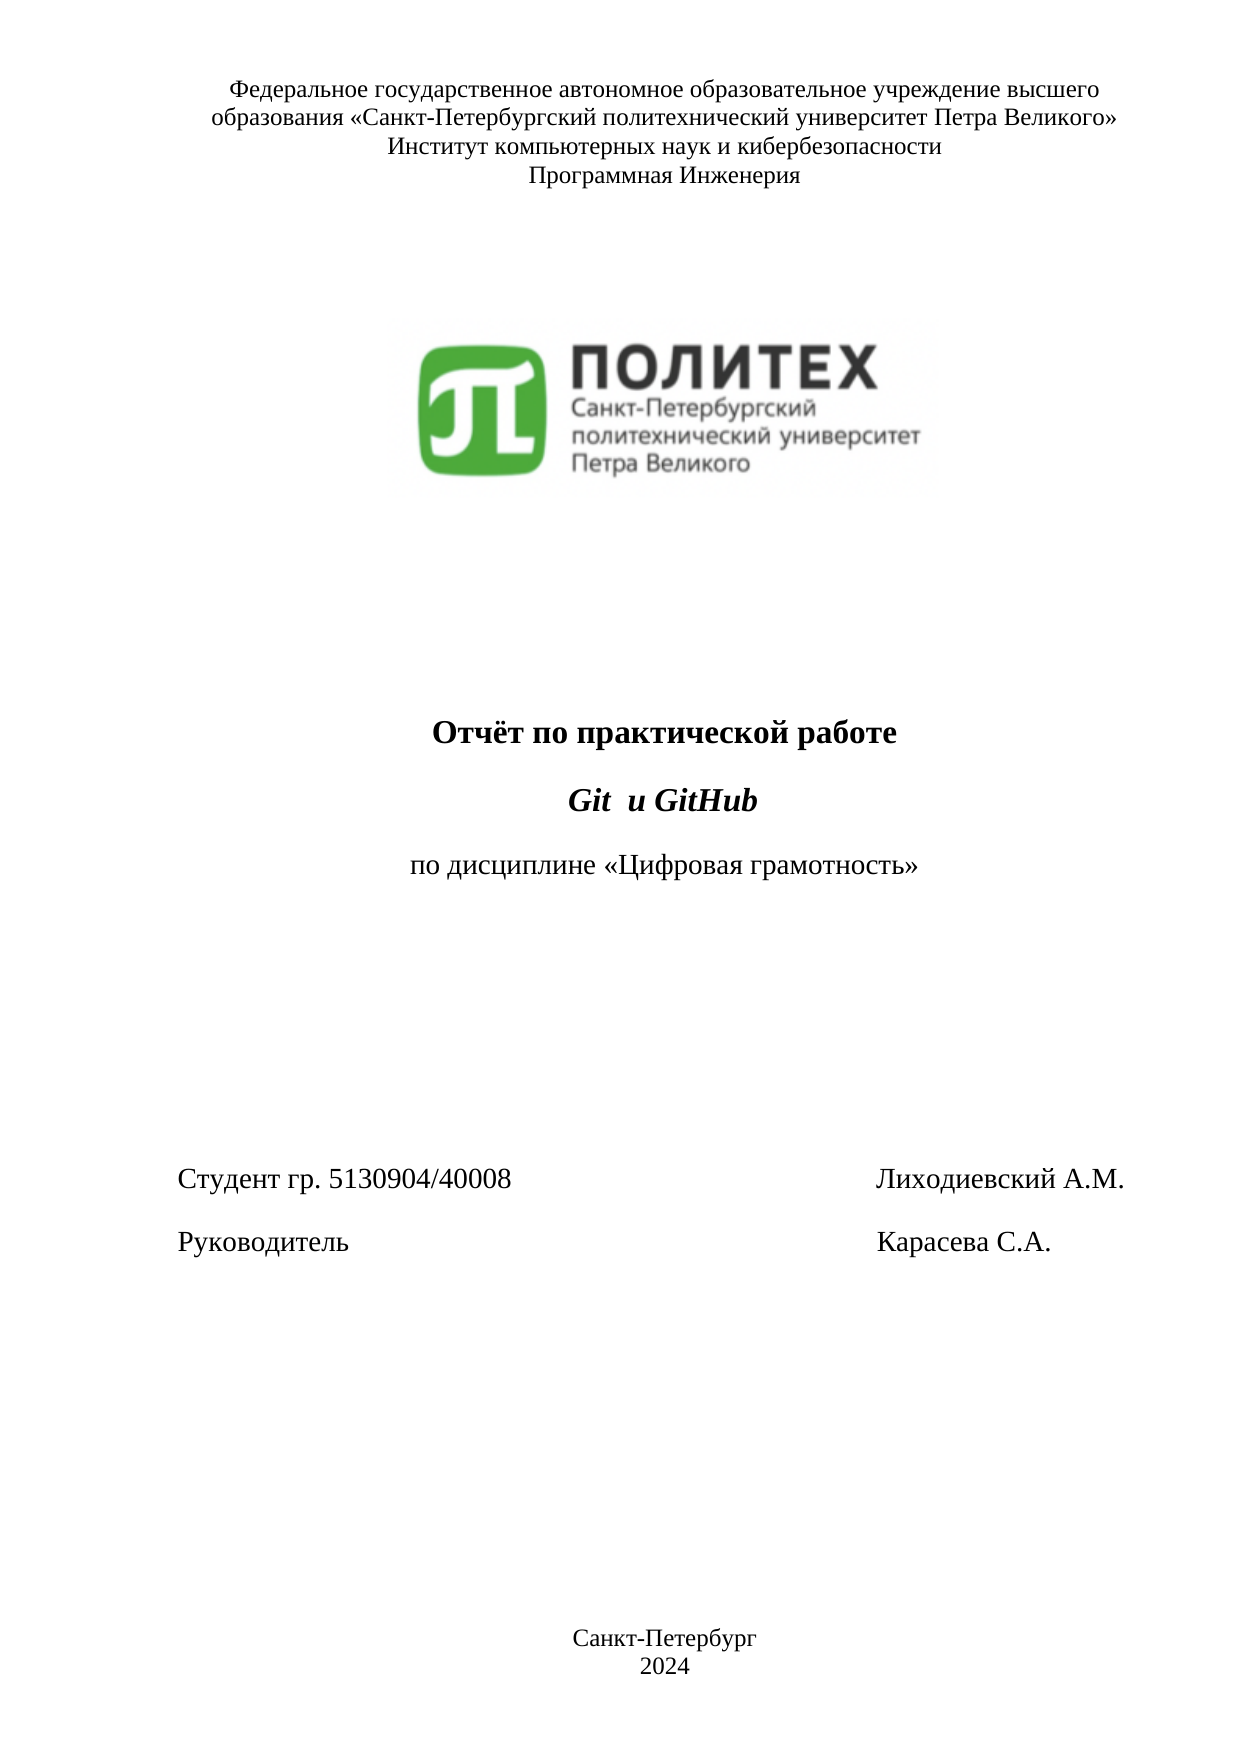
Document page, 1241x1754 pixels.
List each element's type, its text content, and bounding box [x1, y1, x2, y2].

text по дисциплине «Цифровая грамотность» [177, 847, 1152, 881]
text Руководитель Карасева С.А. [177, 1224, 1152, 1257]
picture [387, 307, 942, 501]
text Отчёт по практической работе [177, 712, 1152, 751]
text Студент гр. 5130904/40008 Лиходиевский А.М. [177, 1161, 1152, 1194]
text Git и GitHub [177, 780, 1152, 818]
